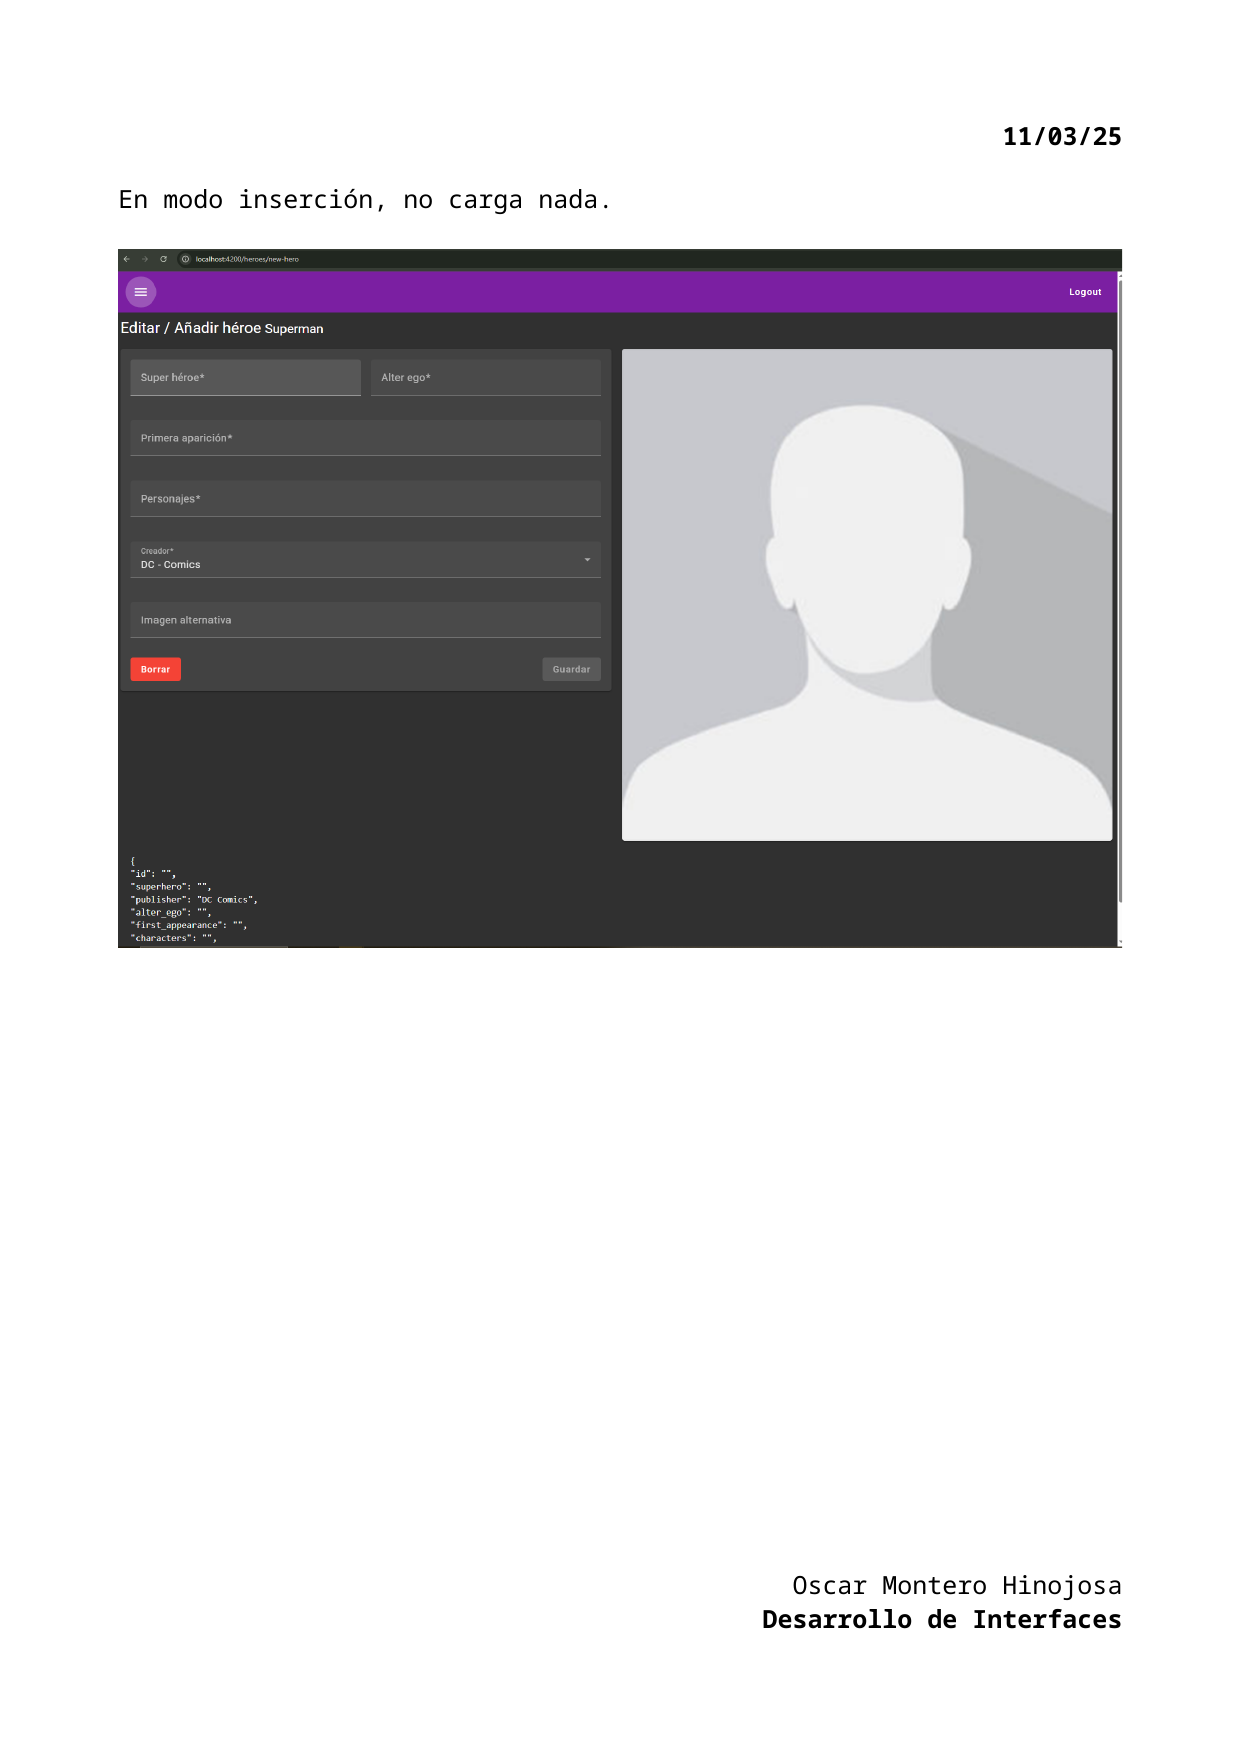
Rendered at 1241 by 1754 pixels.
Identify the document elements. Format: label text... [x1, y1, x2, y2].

text En modo inserción, no carga nada. [118, 182, 1122, 216]
picture [118, 249, 1123, 948]
